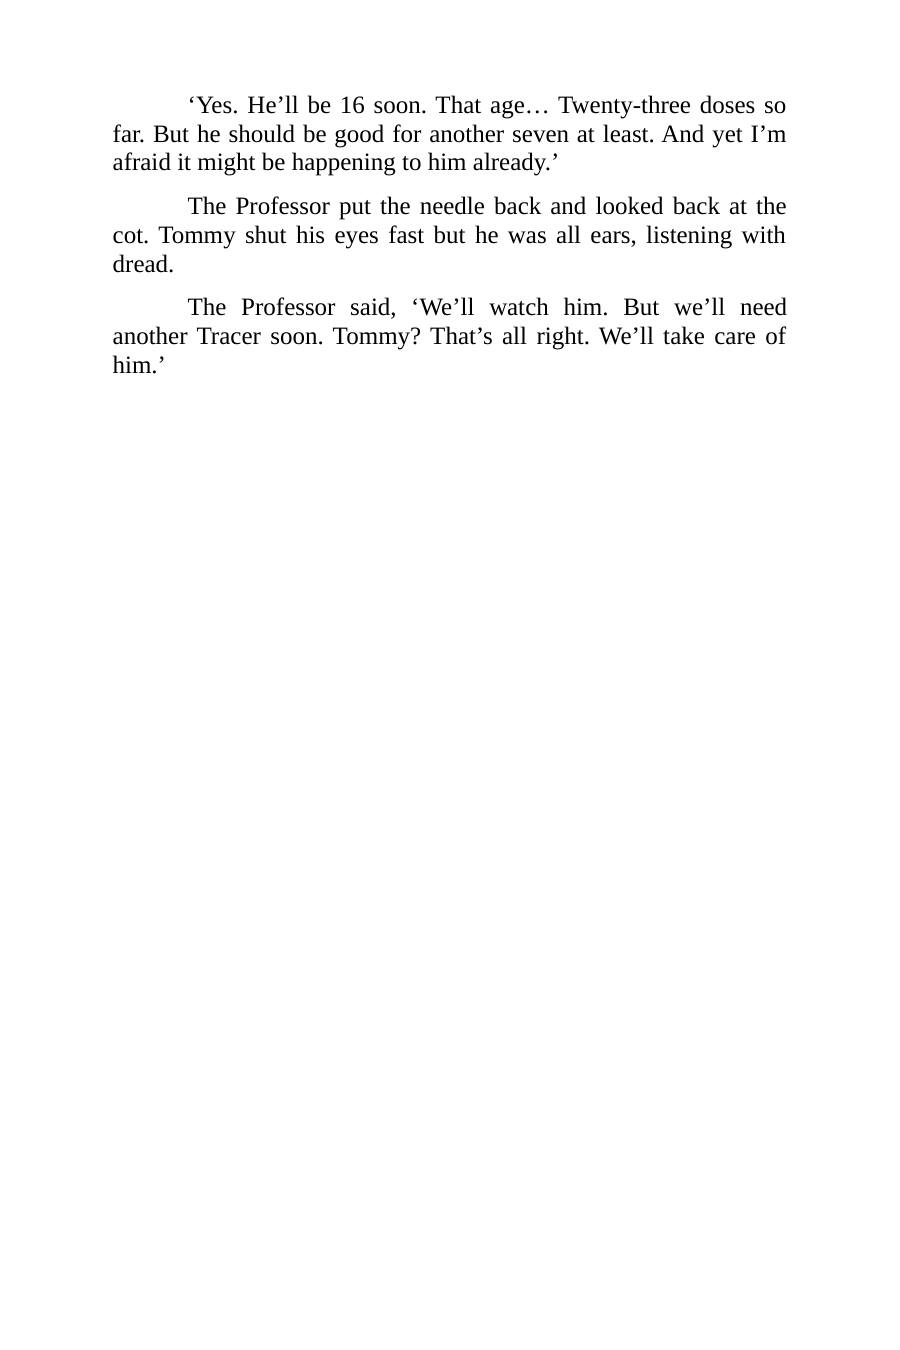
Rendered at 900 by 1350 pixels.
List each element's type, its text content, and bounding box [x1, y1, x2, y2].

text The Professor put the needle back and looked back at the cot. Tommy shut his eyes fast but he was all ears, listening with dread. [112, 191, 787, 277]
text The Professor said, ‘We’ll watch him. But we’ll need another Tracer soon. Tommy? That’s all right. We’ll take care of him.’ [112, 292, 787, 379]
text ‘Yes. He’ll be 16 soon. That age… Twenty-three doses so far. But he should be good for another seven at least. And yet I’m afraid it might be happening to him already.’ [112, 90, 787, 176]
